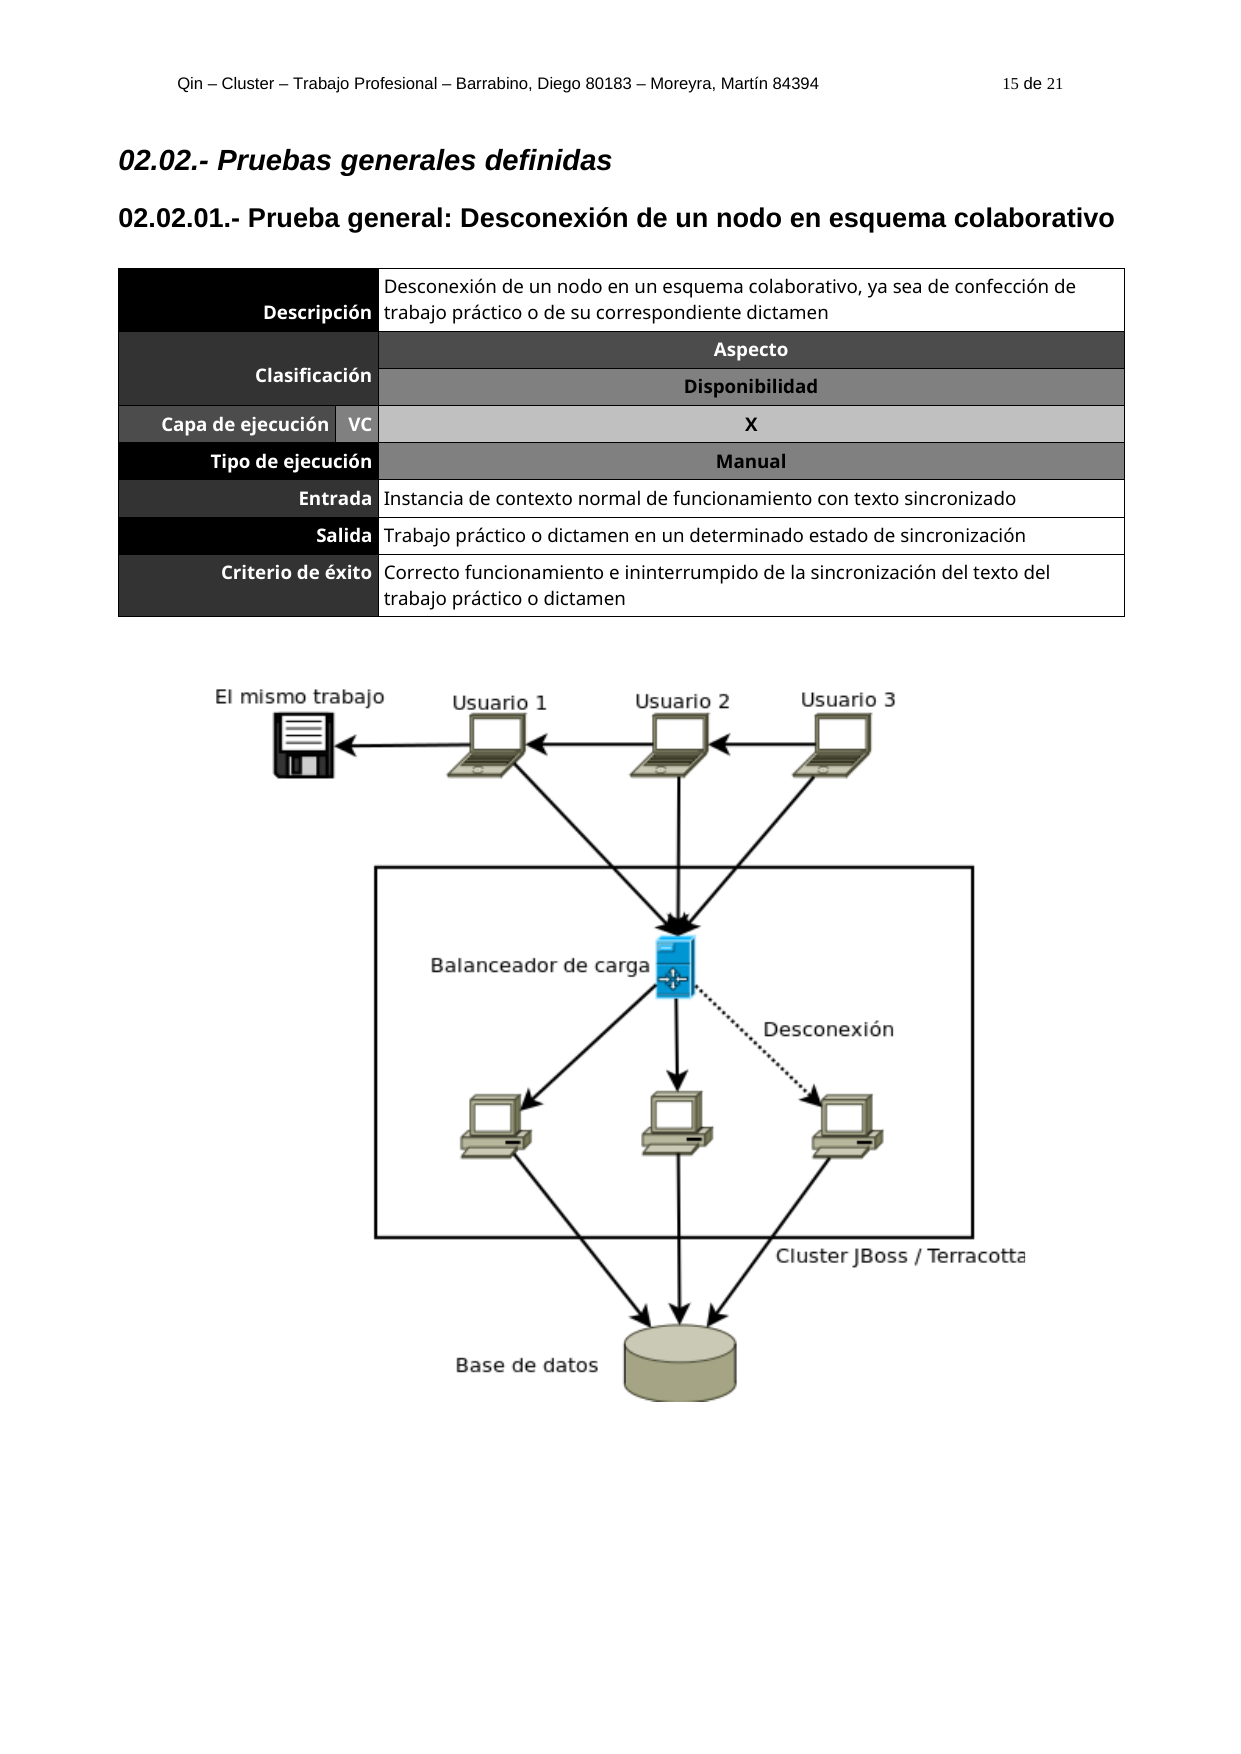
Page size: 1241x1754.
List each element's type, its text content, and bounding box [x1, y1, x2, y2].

table_cell Capa de ejecución [119, 406, 335, 442]
table_cell Disponibilidad [379, 369, 1124, 405]
table_cell Clasificación [119, 332, 378, 405]
subtitle 02.02.01.- Prueba general: Desconexión de un nodo en esquema colaborativo [118, 202, 1122, 233]
table_header Descripción [119, 269, 378, 331]
table_cell Tipo de ejecución [119, 443, 378, 479]
table_cell Manual [379, 443, 1124, 479]
table_cell VC [336, 406, 378, 442]
table_cell Aspecto [379, 332, 1124, 368]
table_cell Entrada [119, 480, 378, 517]
table_cell Salida [119, 518, 378, 554]
table_cell X [379, 406, 1124, 442]
table_cell Instancia de contexto normal de funcionamiento con texto sincronizado [379, 480, 1124, 517]
picture [215, 685, 1025, 1402]
table_header Desconexión de un nodo en un esquema colaborativo, ya sea de confección de trabajo práctico o de su correspondiente dictamen [379, 269, 1124, 331]
subtitle 02.02.- Pruebas generales definidas [118, 143, 1122, 177]
table_cell Criterio de éxito [119, 555, 378, 616]
table_cell Trabajo práctico o dictamen en un determinado estado de sincronización [379, 518, 1124, 554]
table_cell Correcto funcionamiento e ininterrumpido de la sincronización del texto del trabajo práctico o dictamen [379, 555, 1124, 616]
